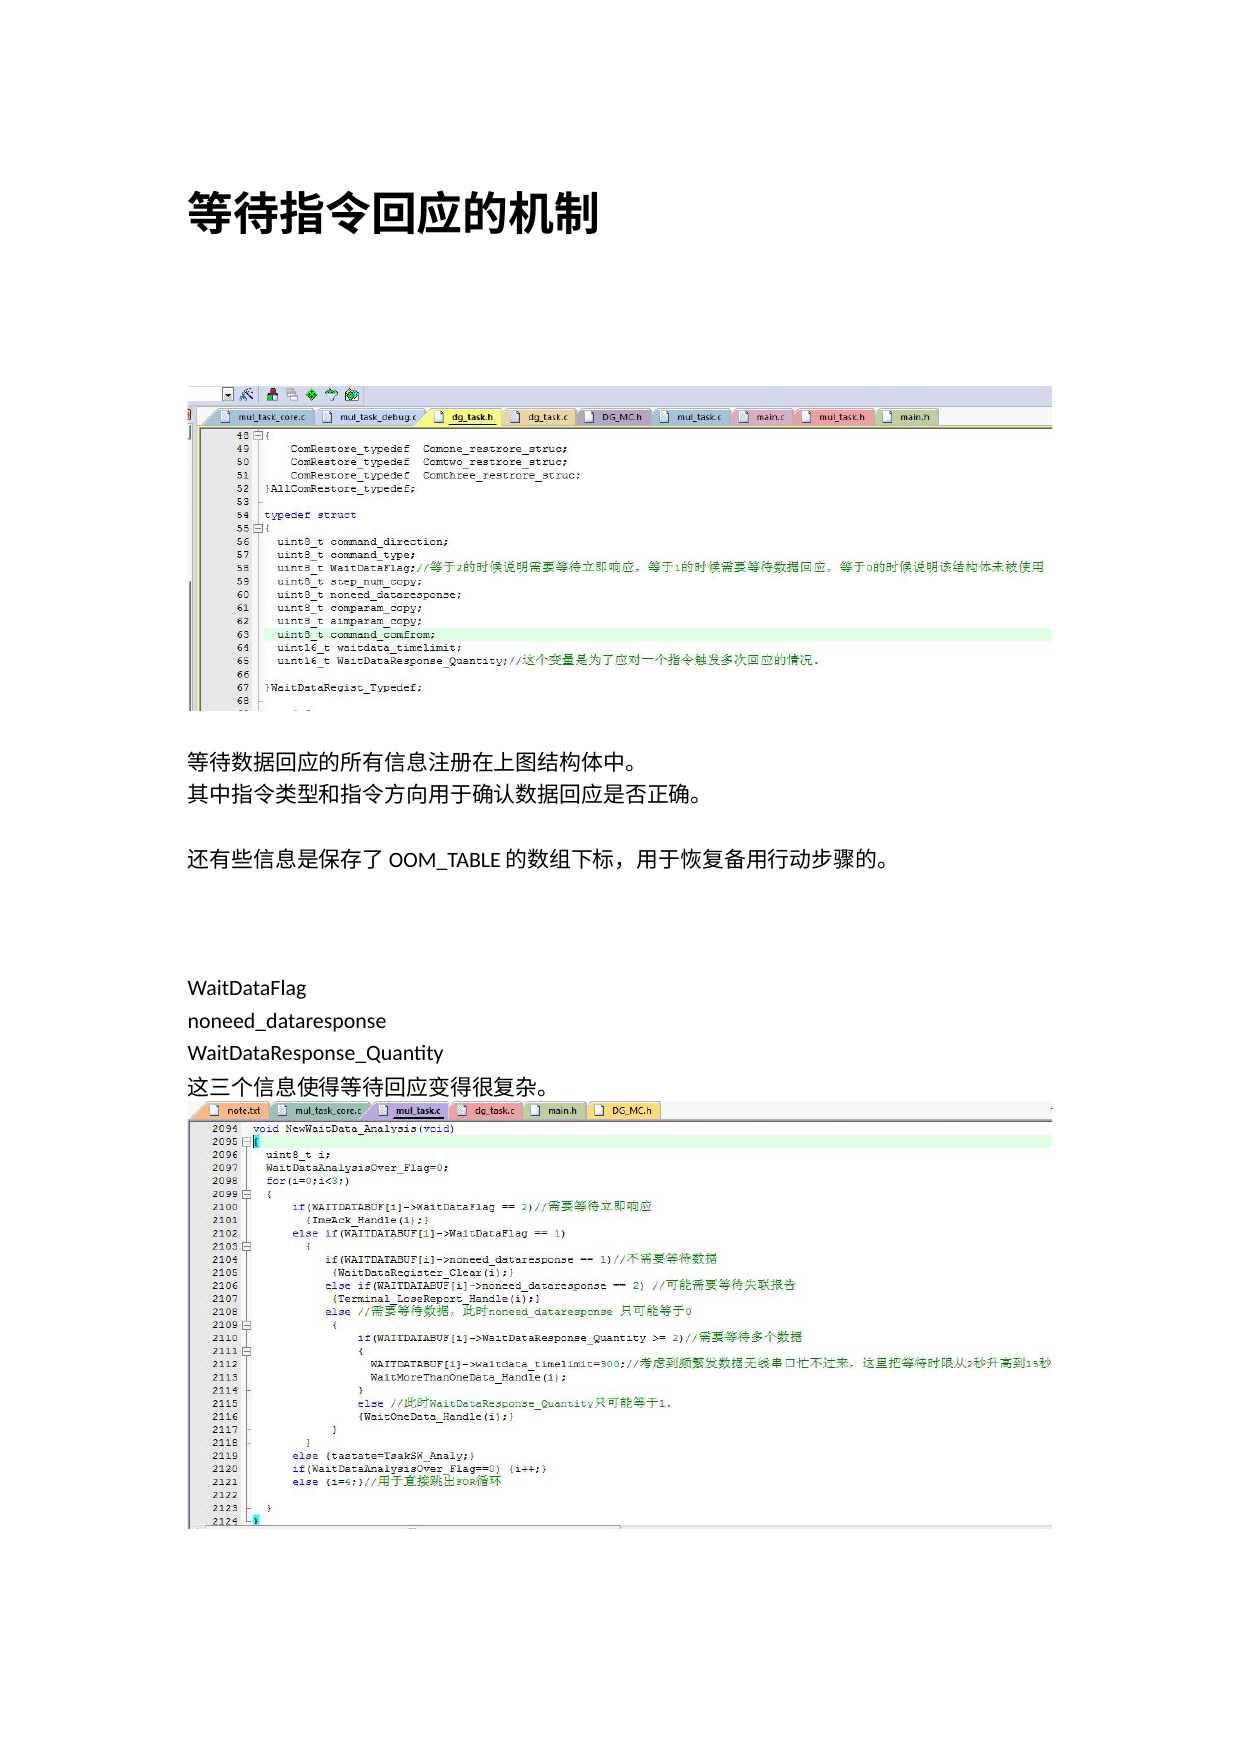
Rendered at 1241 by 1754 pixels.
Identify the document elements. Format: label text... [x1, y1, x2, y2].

picture [187, 386, 1053, 711]
text WaitDataResponse_Quantity [187, 1037, 1053, 1069]
text noneed_dataresponse [187, 1004, 1053, 1037]
text WaitDataFlag [187, 972, 1053, 1004]
picture [187, 1101, 1053, 1529]
subtitle 等待指令回应的机制 [187, 162, 1053, 259]
text 其中指令类型和指令方向用于确认数据回应是否正确。 [187, 777, 1053, 809]
text 等待数据回应的所有信息注册在上图结构体中。 [187, 744, 1053, 777]
text 这三个信息使得等待回应变得很复杂。 [187, 1069, 1053, 1101]
text 还有些信息是保存了OOM_TABLE的数组下标，用于恢复备用行动步骤的。 [187, 842, 1053, 874]
